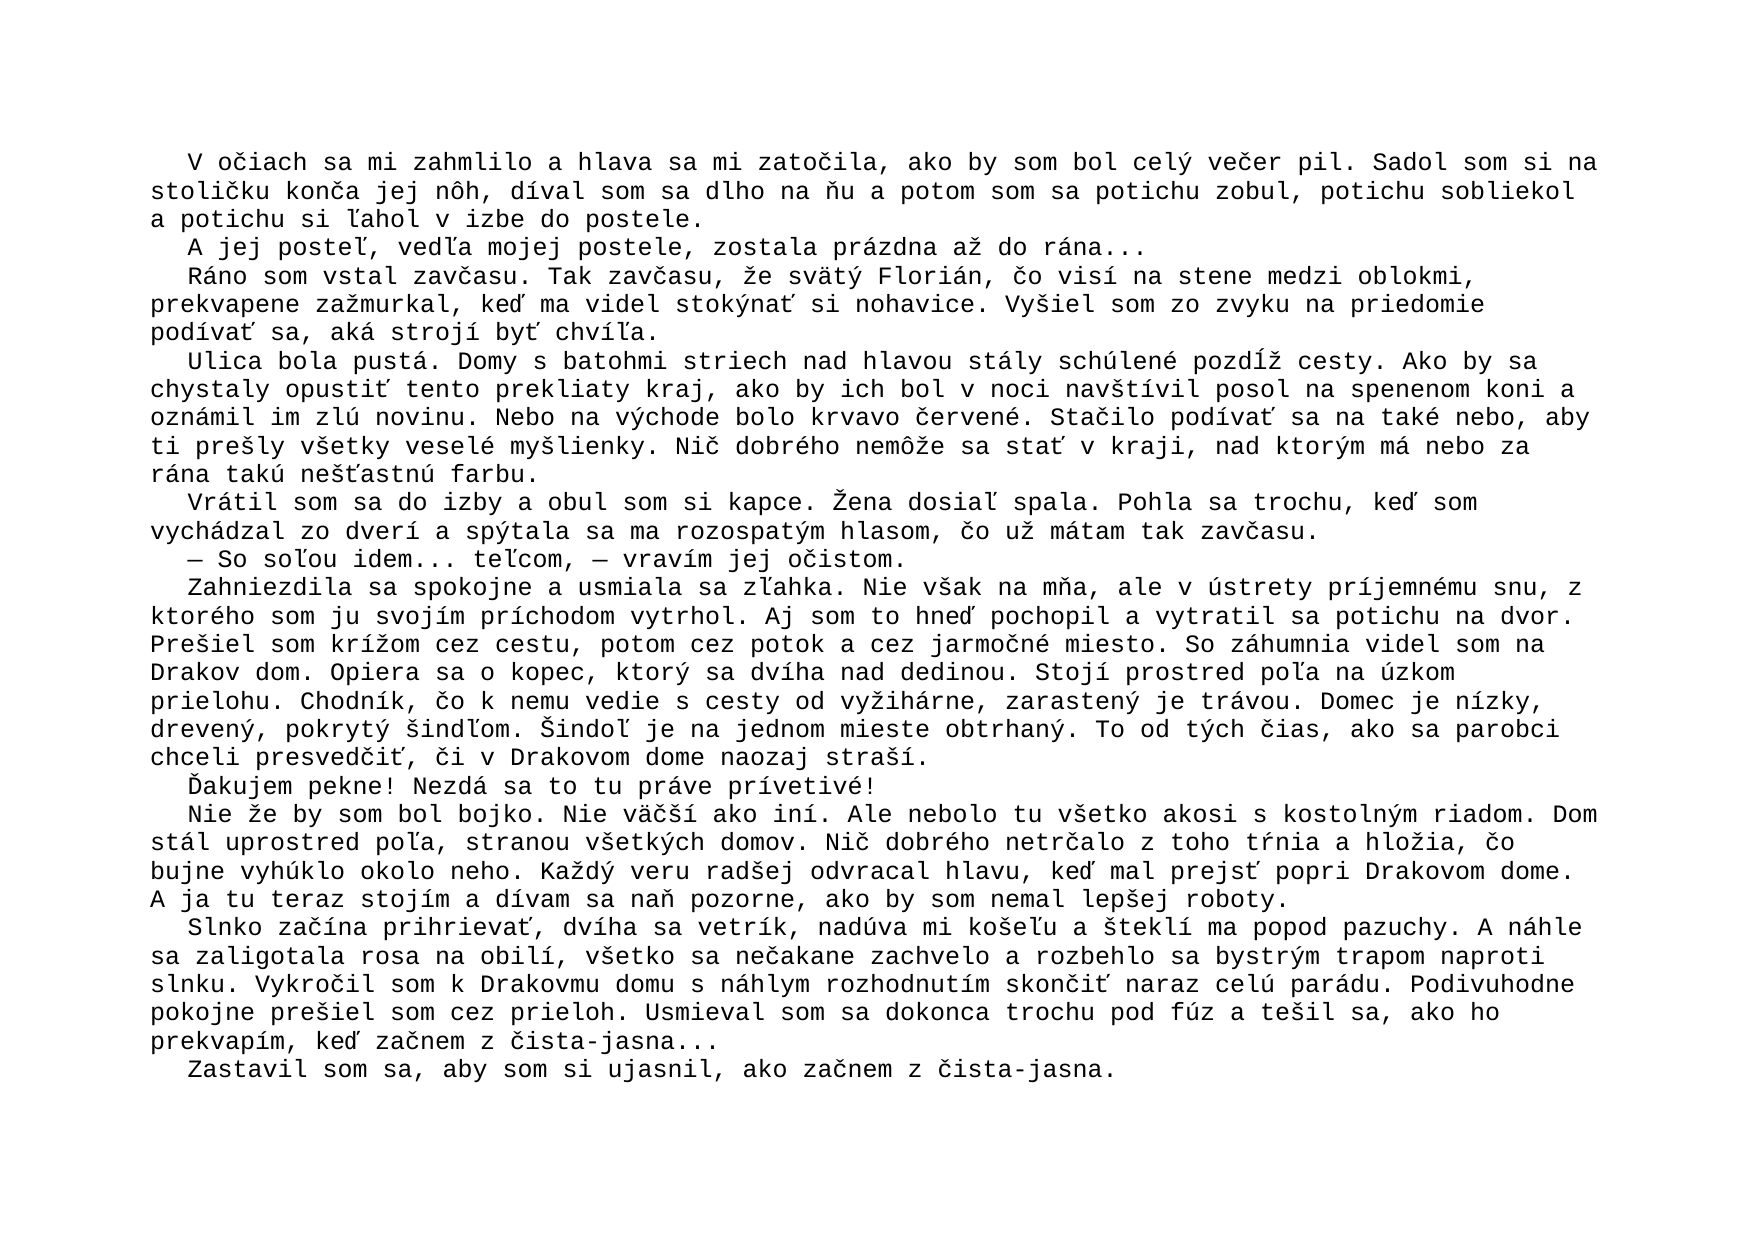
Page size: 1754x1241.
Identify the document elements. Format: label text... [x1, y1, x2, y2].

text Nie že by som bol bojko. Nie väčší ako iní. Ale nebolo tu všetko akosi s kostolným riadom. Dom stál uprostred poľa, stranou všetkých domov. Nič dobrého netrčalo z toho tŕnia a hložia, čo bujne vyhúklo okolo neho. Každý veru radšej odvracal hlavu, keď mal prejsť popri Drakovom dome. A ja tu teraz stojím a dívam sa naň pozorne, ako by som nemal lepšej roboty. [150, 802, 1603, 915]
text Slnko začína prihrievať, dvíha sa vetrík, nadúva mi košeľu a šteklí ma popod pazuchy. A náhle sa zaligotala rosa na obilí, všetko sa nečakane zachvelo a rozbehlo sa bystrým trapom naproti slnku. Vykročil som k Drakovmu domu s náhlym rozhodnutím skončiť naraz celú parádu. Podivuhodne pokojne prešiel som cez prieloh. Usmieval som sa dokonca trochu pod fúz a tešil sa, ako ho prekvapím, keď začnem z čista-jasna... [150, 915, 1603, 1057]
text V očiach sa mi zahmlilo a hlava sa mi zatočila, ako by som bol celý večer pil. Sadol som si na stoličku konča jej nôh, díval som sa dlho na ňu a potom som sa potichu zobul, potichu sobliekol a potichu si ľahol v izbe do postele. [150, 150, 1603, 235]
text Ďakujem pekne! Nezdá sa to tu práve prívetivé! [150, 773, 1603, 802]
text A jej posteľ, vedľa mojej postele, zostala prázdna až do rána... [150, 235, 1603, 263]
text Ráno som vstal zavčasu. Tak zavčasu, že svätý Florián, čo visí na stene medzi oblokmi, prekvapene zažmurkal, keď ma videl stokýnať si nohavice. Vyšiel som zo zvyku na priedomie podívať sa, aká strojí byť chvíľa. [150, 263, 1603, 348]
text — So soľou idem... teľcom, — vravím jej očistom. [150, 547, 1603, 575]
text Zastavil som sa, aby som si ujasnil, ako začnem z čista-jasna. [150, 1057, 1603, 1085]
text Ulica bola pustá. Domy s batohmi striech nad hlavou stály schúlené pozdĺž cesty. Ako by sa chystaly opustiť tento prekliaty kraj, ako by ich bol v noci navštívil posol na spenenom koni a oznámil im zlú novinu. Nebo na východe bolo krvavo červené. Stačilo podívať sa na také nebo, aby ti prešly všetky veselé myšlienky. Nič dobrého nemôže sa stať v kraji, nad ktorým má nebo za rána takú nešťastnú farbu. [150, 348, 1603, 490]
text Vrátil som sa do izby a obul som si kapce. Žena dosiaľ spala. Pohla sa trochu, keď som vychádzal zo dverí a spýtala sa ma rozospatým hlasom, čo už mátam tak zavčasu. [150, 490, 1603, 547]
text Zahniezdila sa spokojne a usmiala sa zľahka. Nie však na mňa, ale v ústrety príjemnému snu, z ktorého som ju svojím príchodom vytrhol. Aj som to hneď pochopil a vytratil sa potichu na dvor. Prešiel som krížom cez cestu, potom cez potok a cez jarmočné miesto. So záhumnia videl som na Drakov dom. Opiera sa o kopec, ktorý sa dvíha nad dedinou. Stojí prostred poľa na úzkom prielohu. Chodník, čo k nemu vedie s cesty od vyžihárne, zarastený je trávou. Domec je nízky, drevený, pokrytý šindľom. Šindoľ je na jednom mieste obtrhaný. To od tých čias, ako sa parobci chceli presvedčiť, či v Drakovom dome naozaj straší. [150, 575, 1603, 773]
